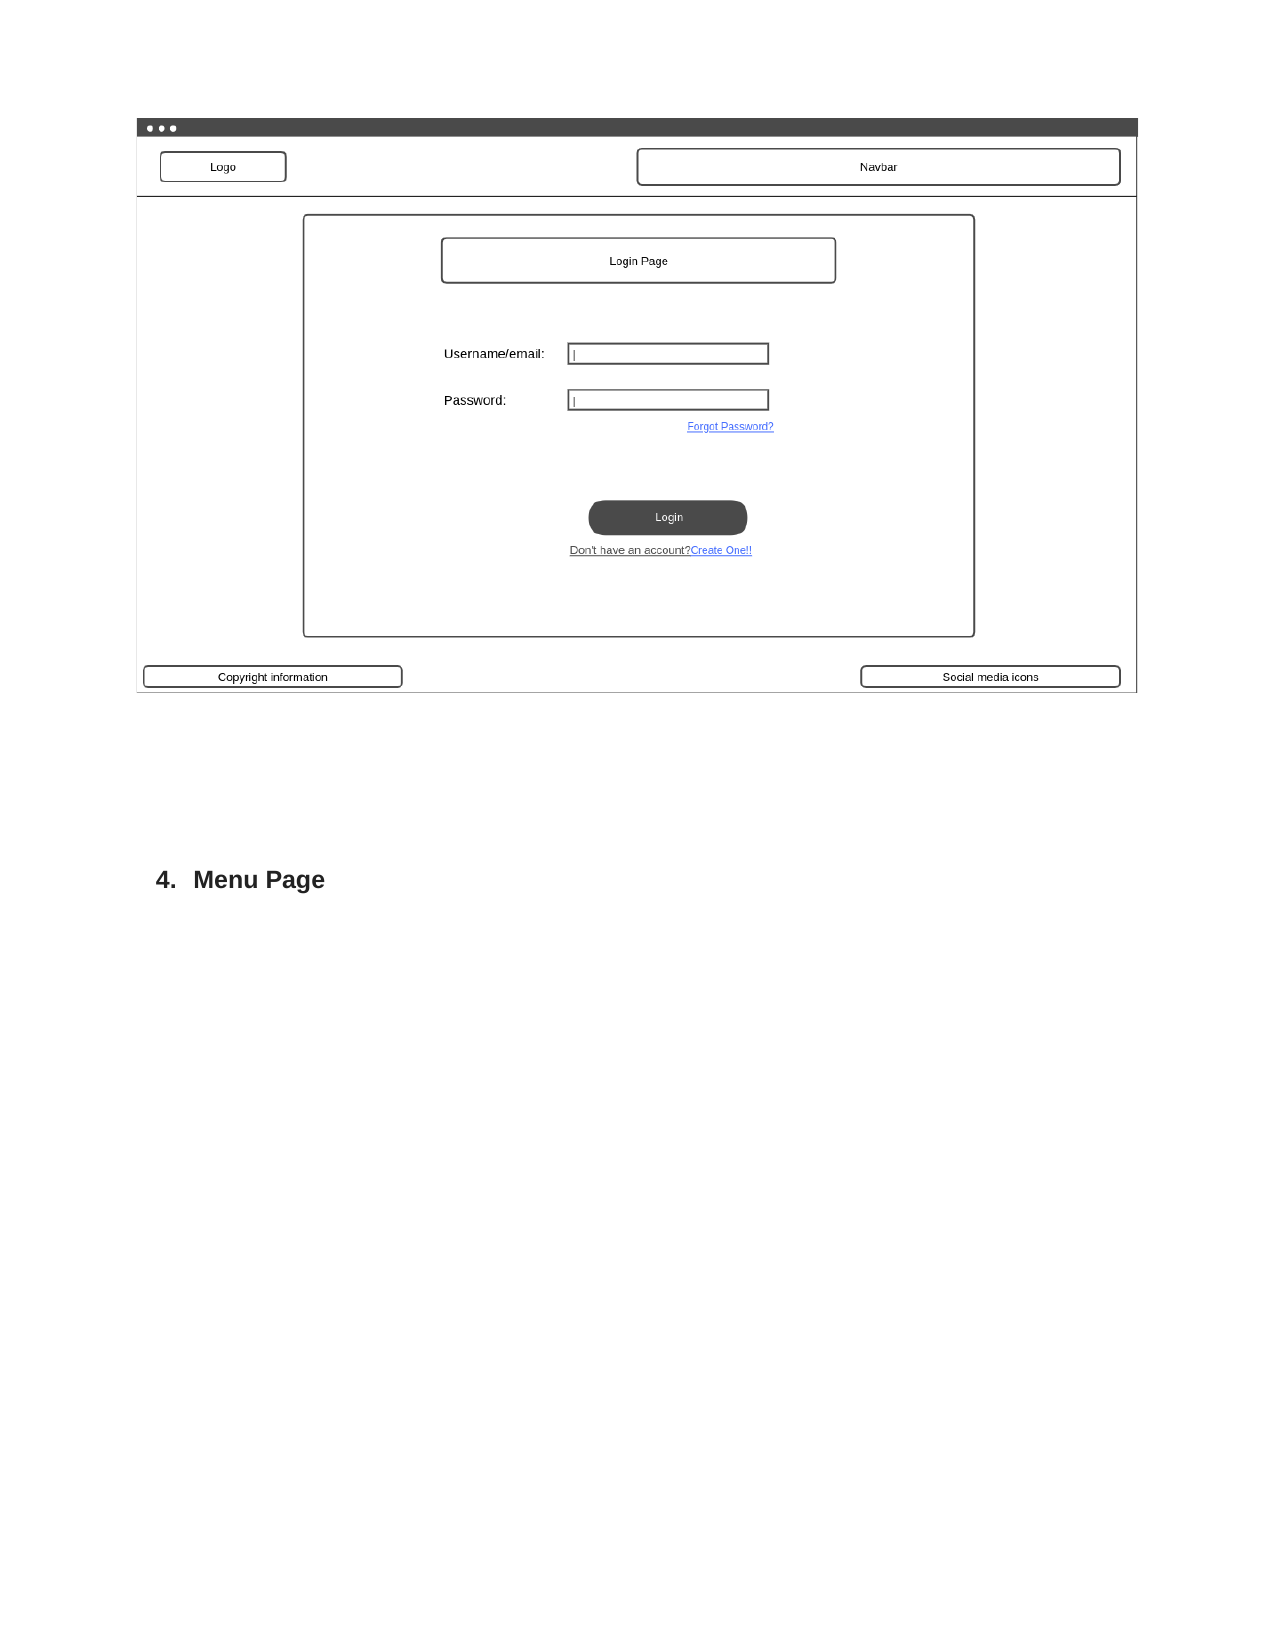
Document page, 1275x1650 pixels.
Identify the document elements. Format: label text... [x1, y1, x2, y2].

picture [136, 118, 1139, 693]
list Mеnu Pagе [156, 865, 1157, 894]
